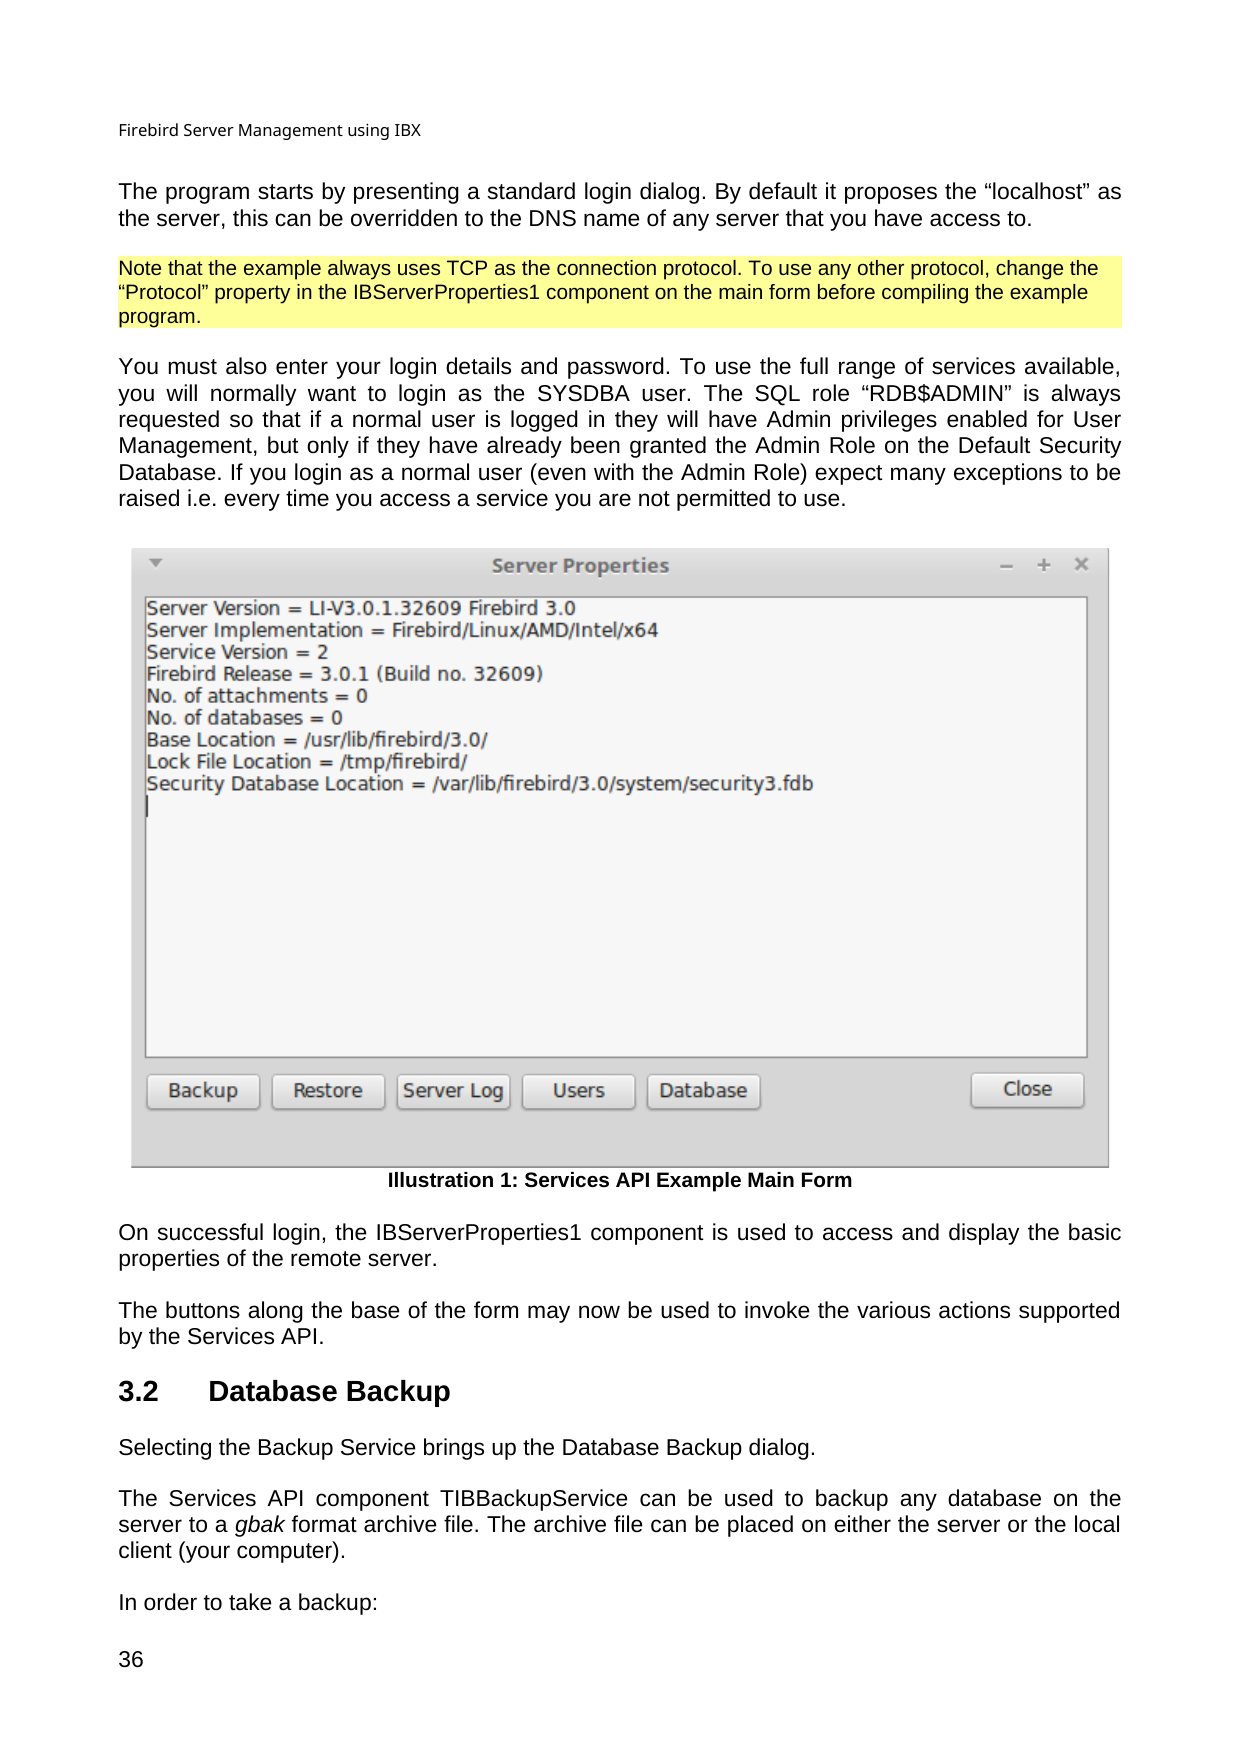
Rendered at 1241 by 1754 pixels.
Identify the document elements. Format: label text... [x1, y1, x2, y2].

text The Services API component TIBBackupService can be used to backup any database on the server to a gbak format archive file. The archive file can be placed on either the server or the local client (your computer). [118, 1485, 1122, 1564]
text Selecting the Backup Service brings up the Database Backup dialog. [118, 1433, 1122, 1460]
picture [131, 548, 1110, 1168]
text Illustration 1: Services API Example Main Form [131, 1168, 1109, 1192]
text The program starts by presenting a standard login dialog. By default it proposes the “localhost” as the server, this can be overridden to the DNS name of any server that you have access to. [118, 178, 1122, 231]
text Note that the example always uses TCP as the connection protocol. To use any other protocol, change the “Protocol” property in the IBServerProperties1 component on the main form before compiling the example program. [118, 256, 1122, 328]
text You must also enter your login details and password. To use the full range of services available, you will normally want to login as the SYSDBA user. The SQL role “RDB$ADMIN” is always requested so that if a normal user is logged in they will have Admin privileges enabled for User Management, but only if they have already been granted the Admin Role on the Default Security Database. If you login as a normal user (even with the Admin Role) expect many exceptions to be raised i.e. every time you access a service you are not permitted to use. [118, 353, 1122, 511]
text On successful login, the IBServerProperties1 component is used to access and display the basic properties of the remote server. [118, 536, 1122, 1272]
subtitle Database Backup [118, 1374, 1122, 1408]
text In order to take a backup: [118, 1589, 1122, 1615]
text The buttons along the base of the form may now be used to invoke the various actions supported by the Services API. [118, 1297, 1122, 1349]
